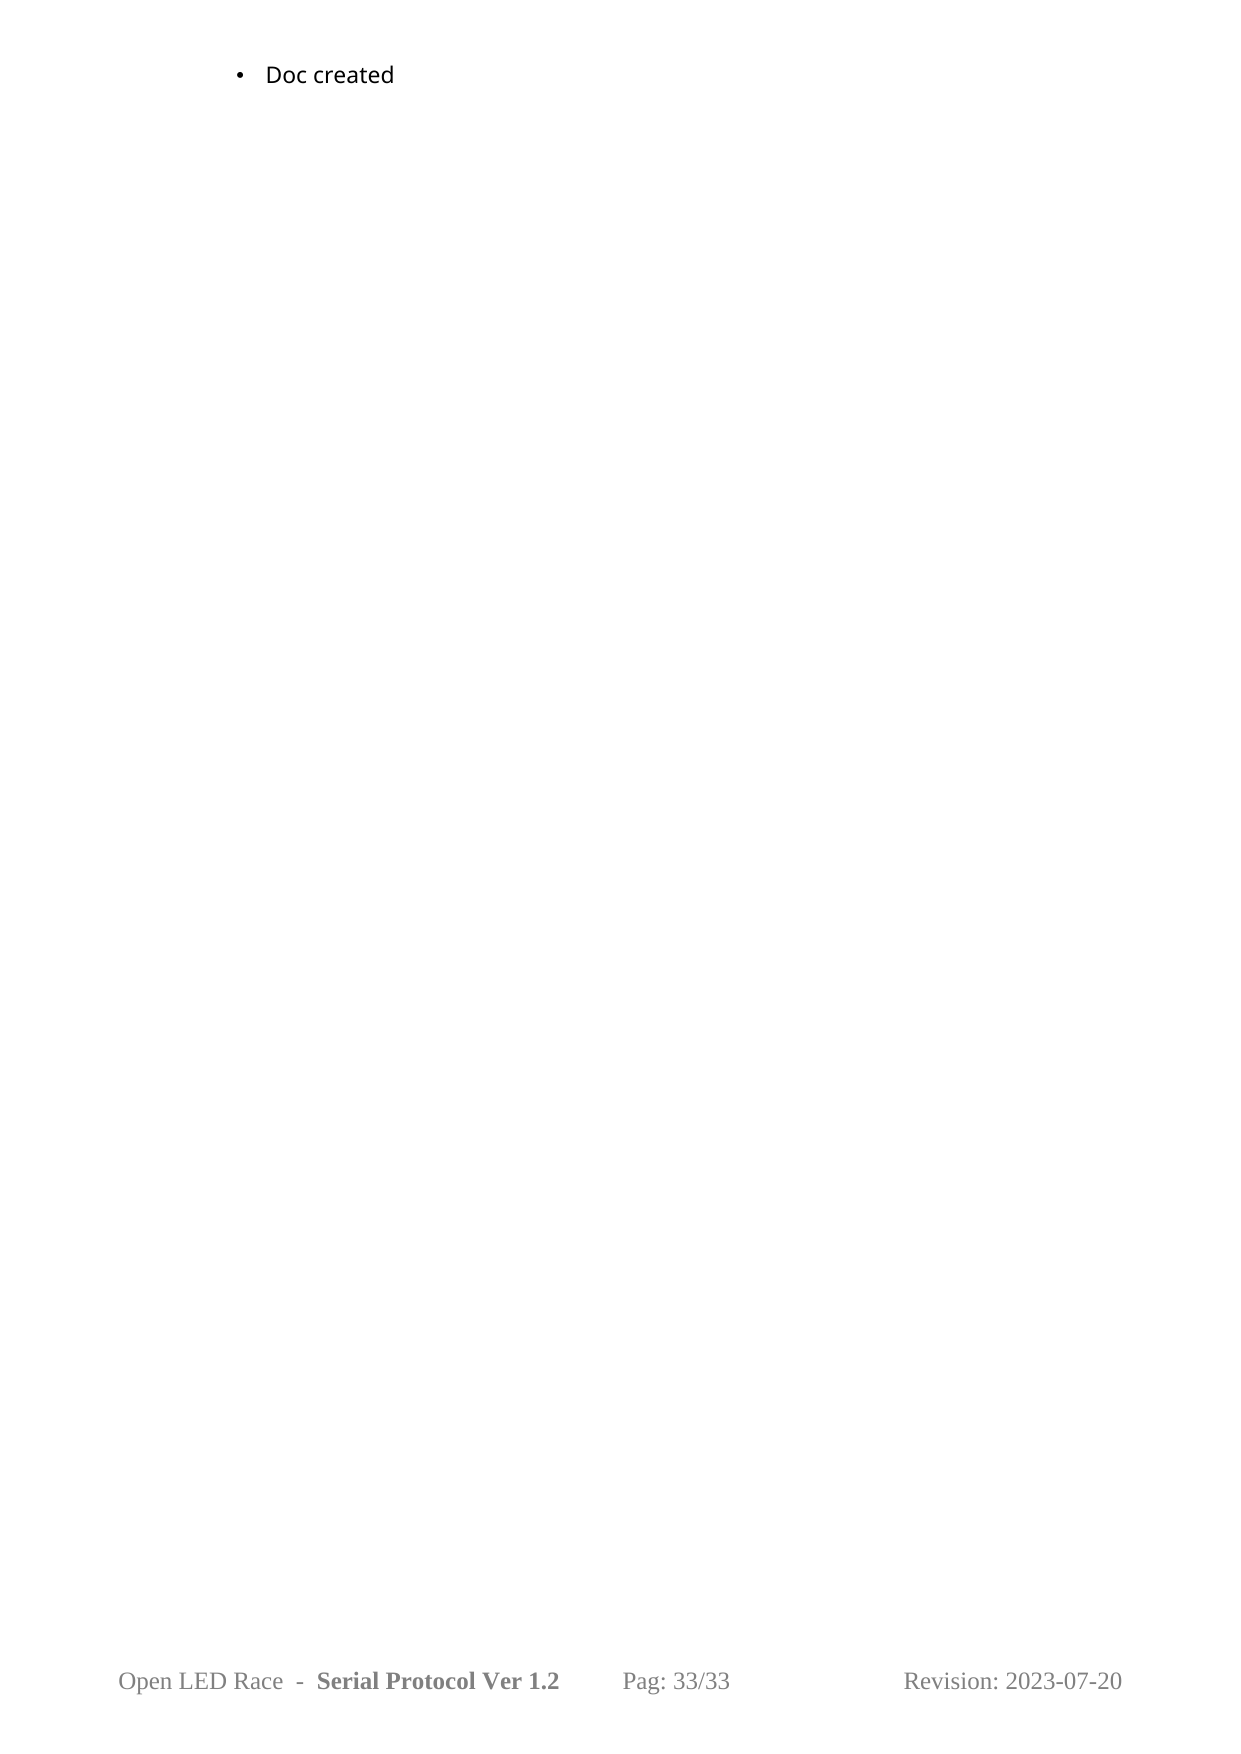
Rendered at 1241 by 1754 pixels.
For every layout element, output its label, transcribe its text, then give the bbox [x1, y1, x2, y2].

list Doc created [236, 59, 1181, 90]
